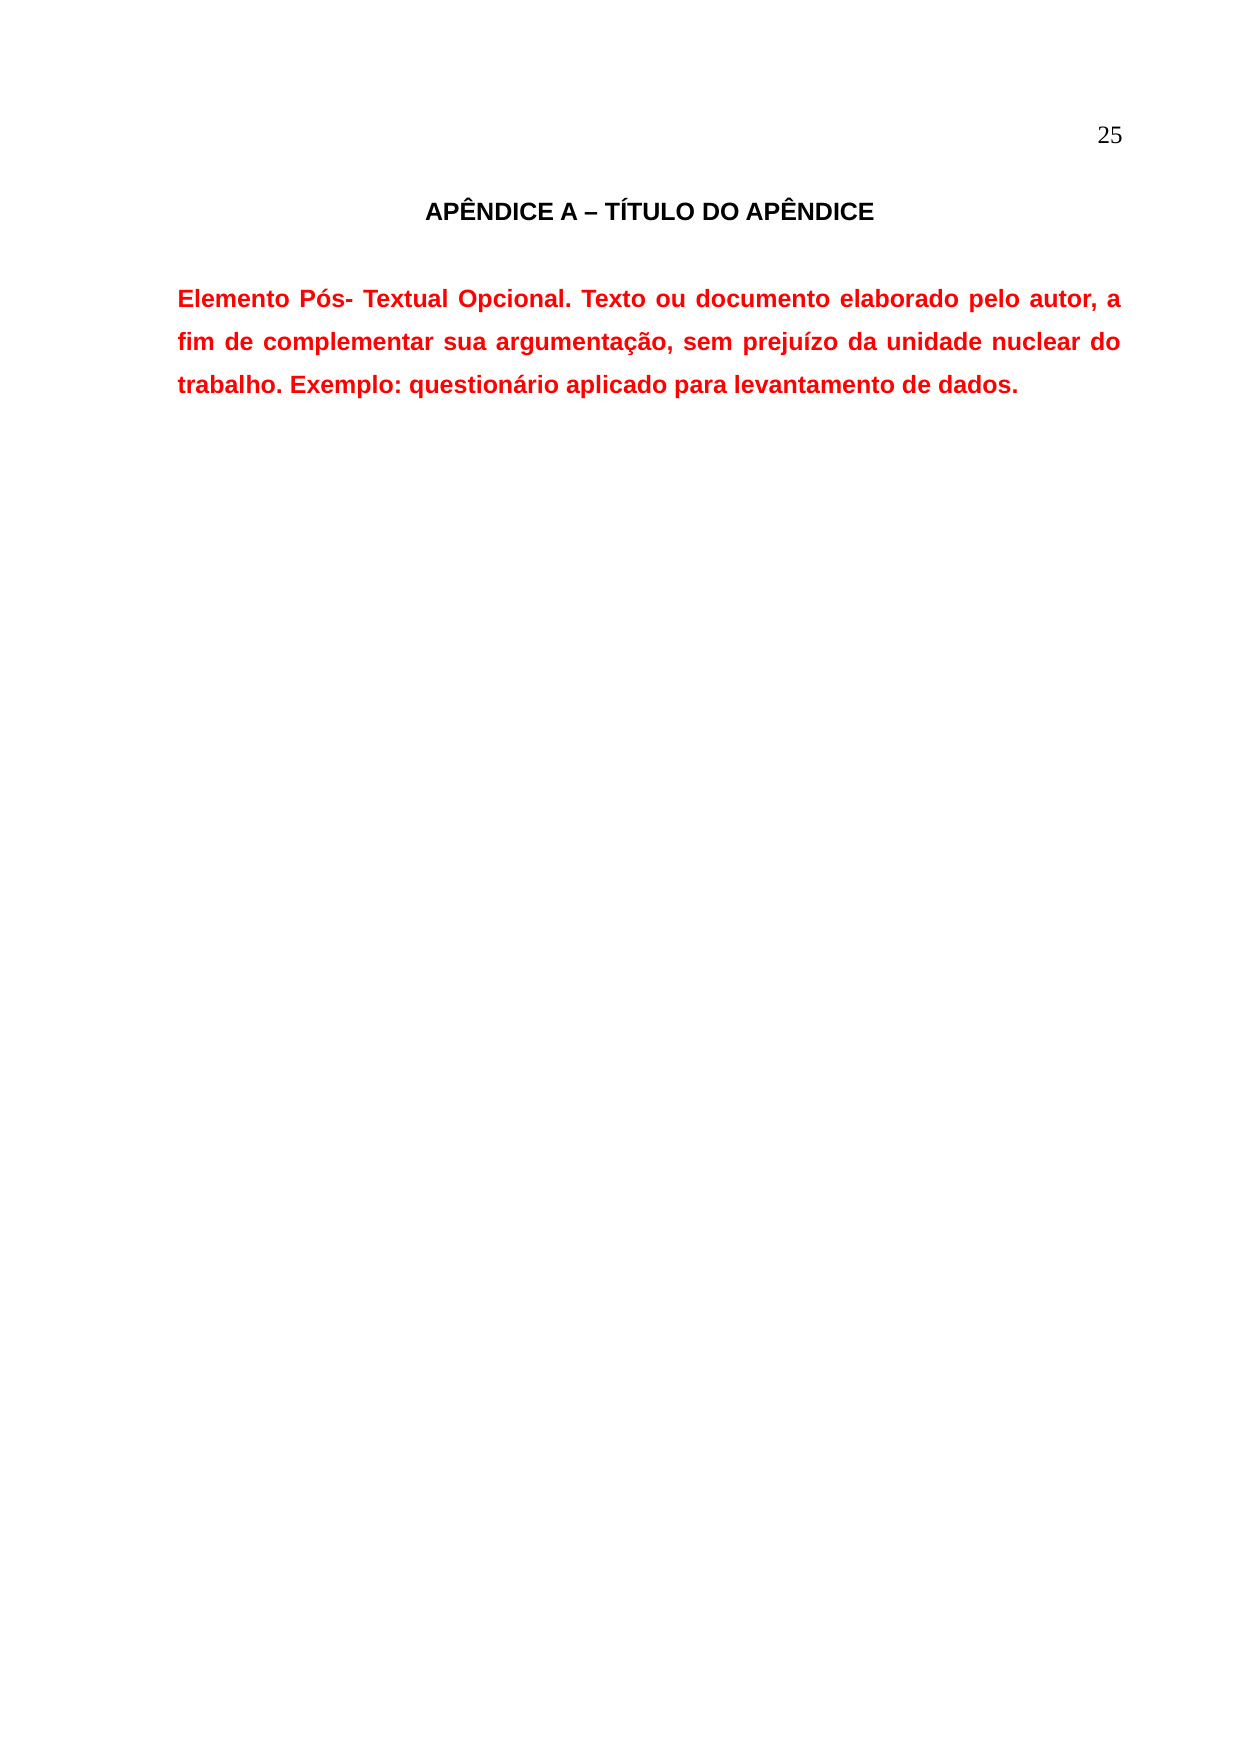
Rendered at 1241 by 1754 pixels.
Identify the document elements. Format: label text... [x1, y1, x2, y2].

text Elemento Pós- Textual Opcional. Texto ou documento elaborado pelo autor, a fim de complementar sua argumentação, sem prejuízo da unidade nuclear do trabalho. Exemplo: questionário aplicado para levantamento de dados. [177, 284, 1122, 399]
text APÊNDICE A – TÍTULO DO APÊNDICE [177, 197, 1122, 226]
